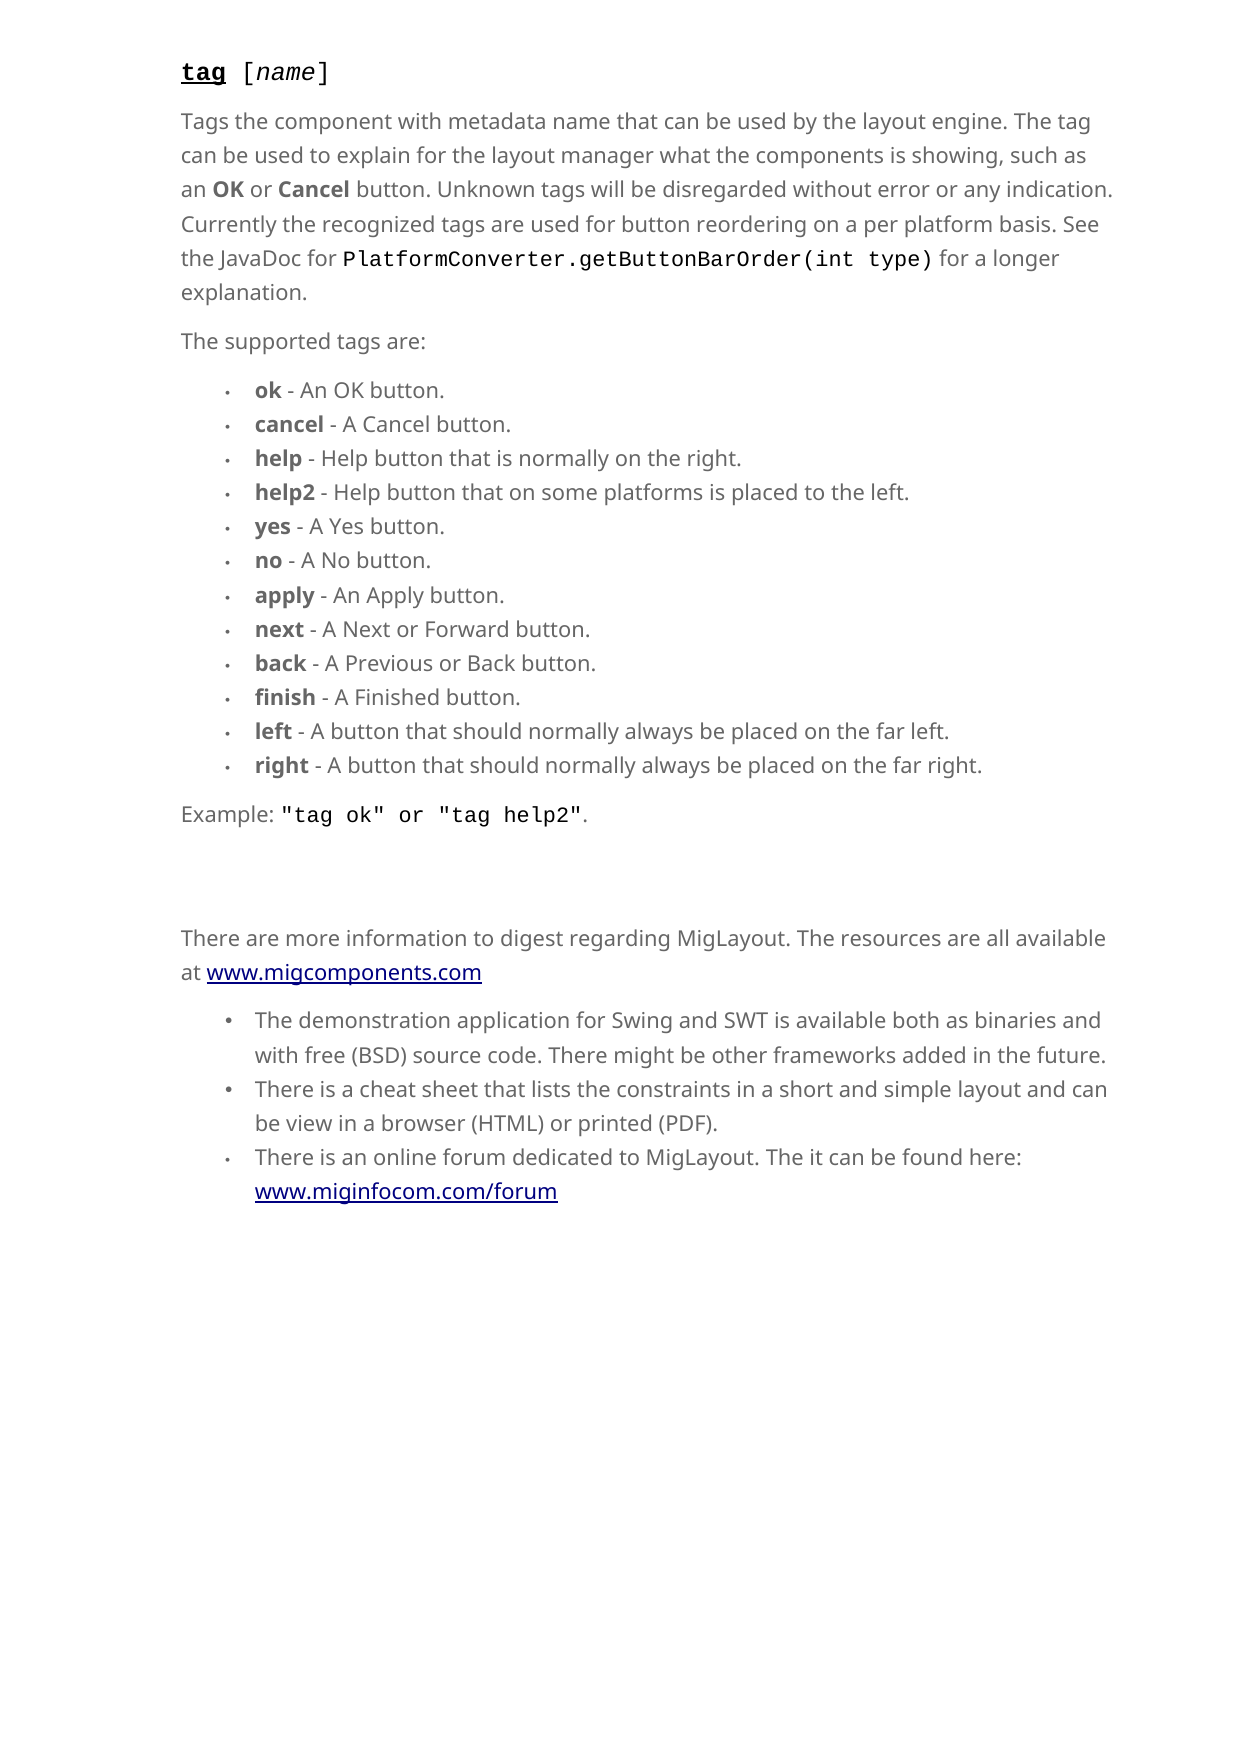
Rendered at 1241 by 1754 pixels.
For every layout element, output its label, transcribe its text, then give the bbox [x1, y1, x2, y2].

text There are more information to digest regarding MigLayout. The resources are all available at www.migcomponents.com [181, 922, 1119, 986]
text Tags the component with metadata name that can be used by the layout engine. The tag can be used to explain for the layout manager what the components is showing, such as an OK or Cancel button. Unknown tags will be disregarded without error or any indication. Currently the recognized tags are used for button reordering on a per platform basis. See the JavaDoc for PlatformConverter.getButtonBarOrder(int type) for a longer explanation. [181, 106, 1119, 307]
text Example: "tag ok" or "tag help2". [181, 799, 1119, 829]
list There is a cheat sheet that lists the constraints in a short and simple layout and can be view in a browser (HTML) or printed (PDF). [225, 1074, 1119, 1138]
list yes - A Yes button. [225, 511, 1119, 541]
subtitle Further Reading [181, 869, 1119, 910]
list There is an online forum dedicated to MigLayout. The it can be found here: www.miginfocom.com/forum [225, 1142, 1119, 1206]
list right - A button that should normally always be placed on the far right. [225, 751, 1119, 780]
list help2 - Help button that on some platforms is placed to the left. [225, 477, 1119, 507]
list apply - An Apply button. [225, 580, 1119, 609]
list The demonstration application for Swing and SWT is available both as binaries and with free (BSD) source code. There might be other frameworks added in the future. [225, 1005, 1119, 1069]
text The supported tags are: [181, 326, 1119, 356]
list back - A Previous or Back button. [225, 648, 1119, 678]
list no - A No button. [225, 546, 1119, 575]
list ok - An OK button. [225, 375, 1119, 404]
list finish - A Finished button. [225, 682, 1119, 712]
list help - Help button that is normally on the right. [225, 443, 1119, 473]
text tag [name] [181, 59, 1119, 87]
list next - A Next or Forward button. [225, 614, 1119, 644]
list cancel - A Cancel button. [225, 409, 1119, 439]
list left - A button that should normally always be placed on the far left. [225, 716, 1119, 746]
